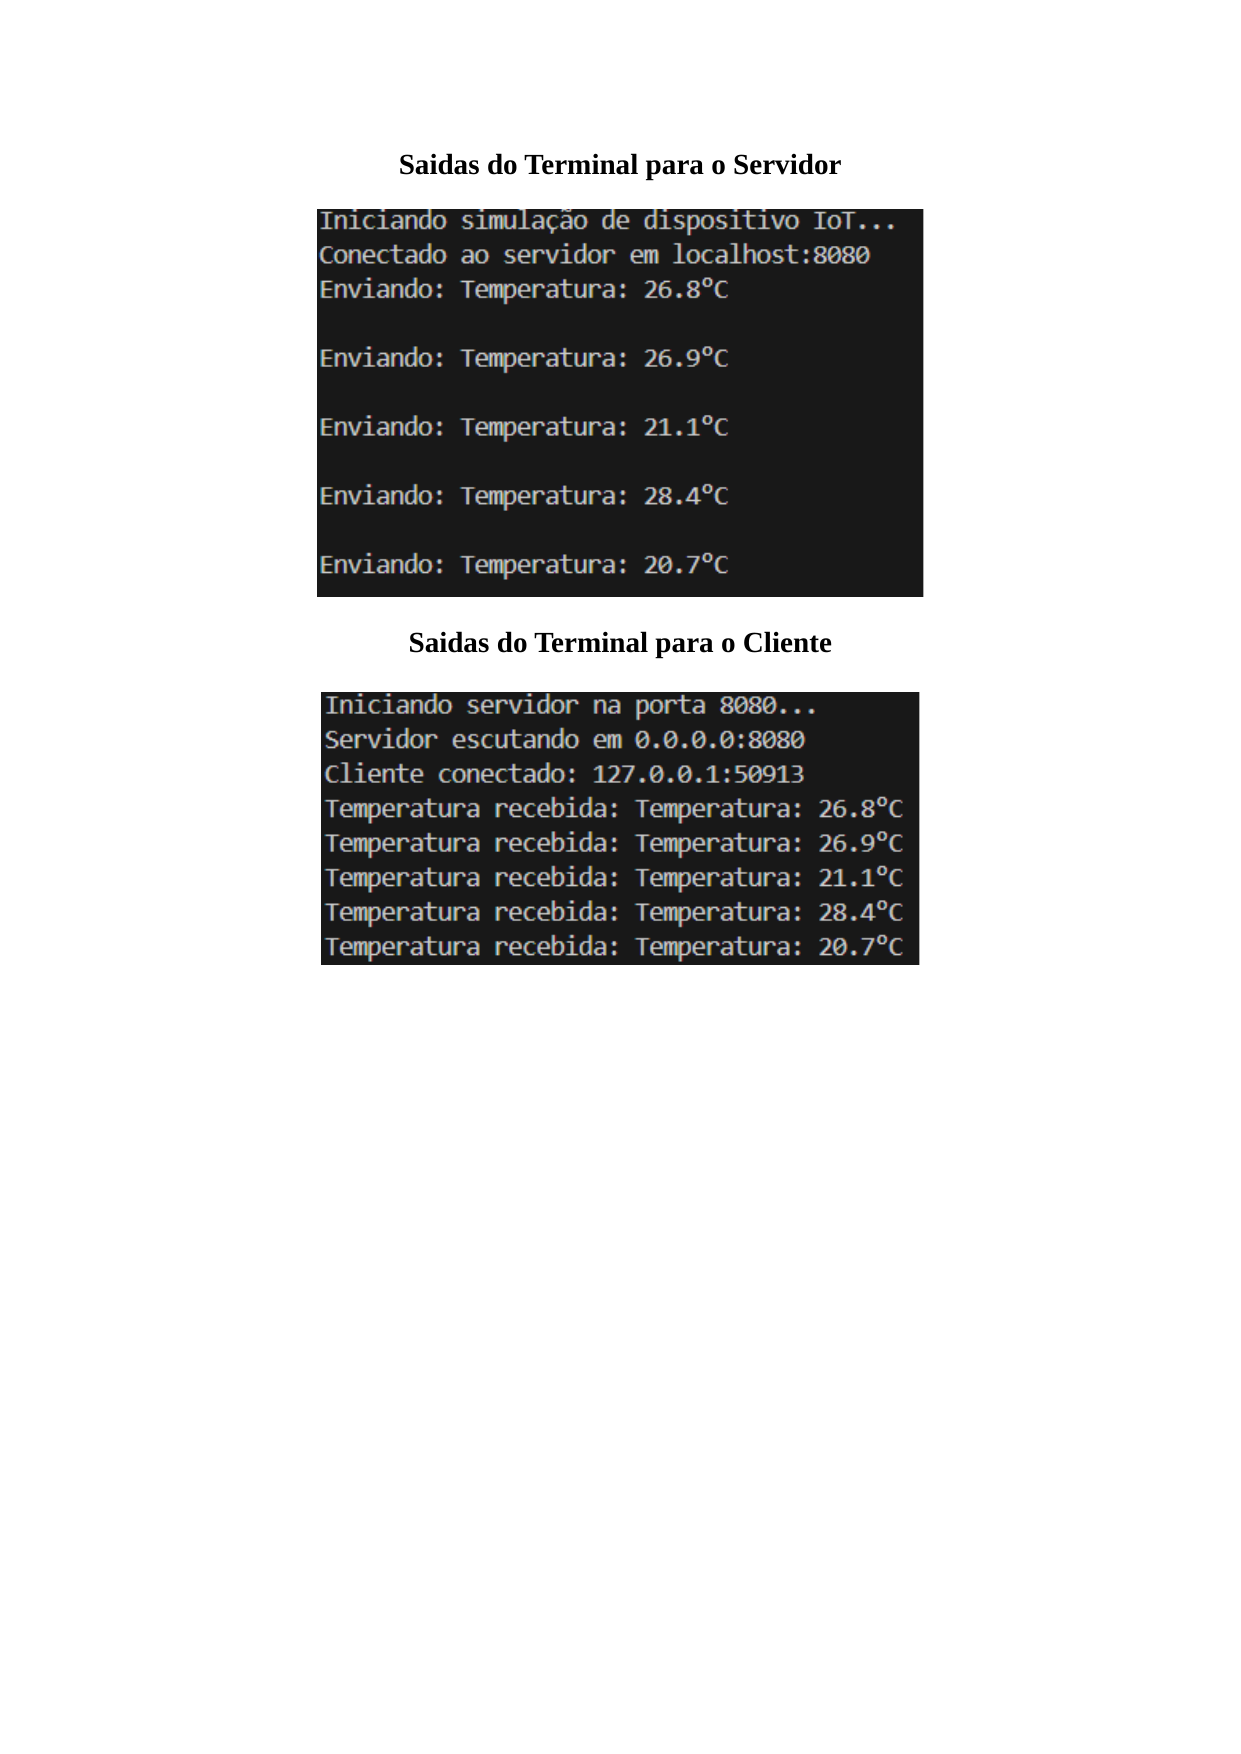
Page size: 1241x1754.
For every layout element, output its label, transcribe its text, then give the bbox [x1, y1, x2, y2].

picture [321, 692, 920, 965]
picture [317, 209, 924, 597]
text Saidas do Terminal para o Servidor [118, 147, 1122, 180]
text Saidas do Terminal para o Cliente [118, 625, 1122, 659]
